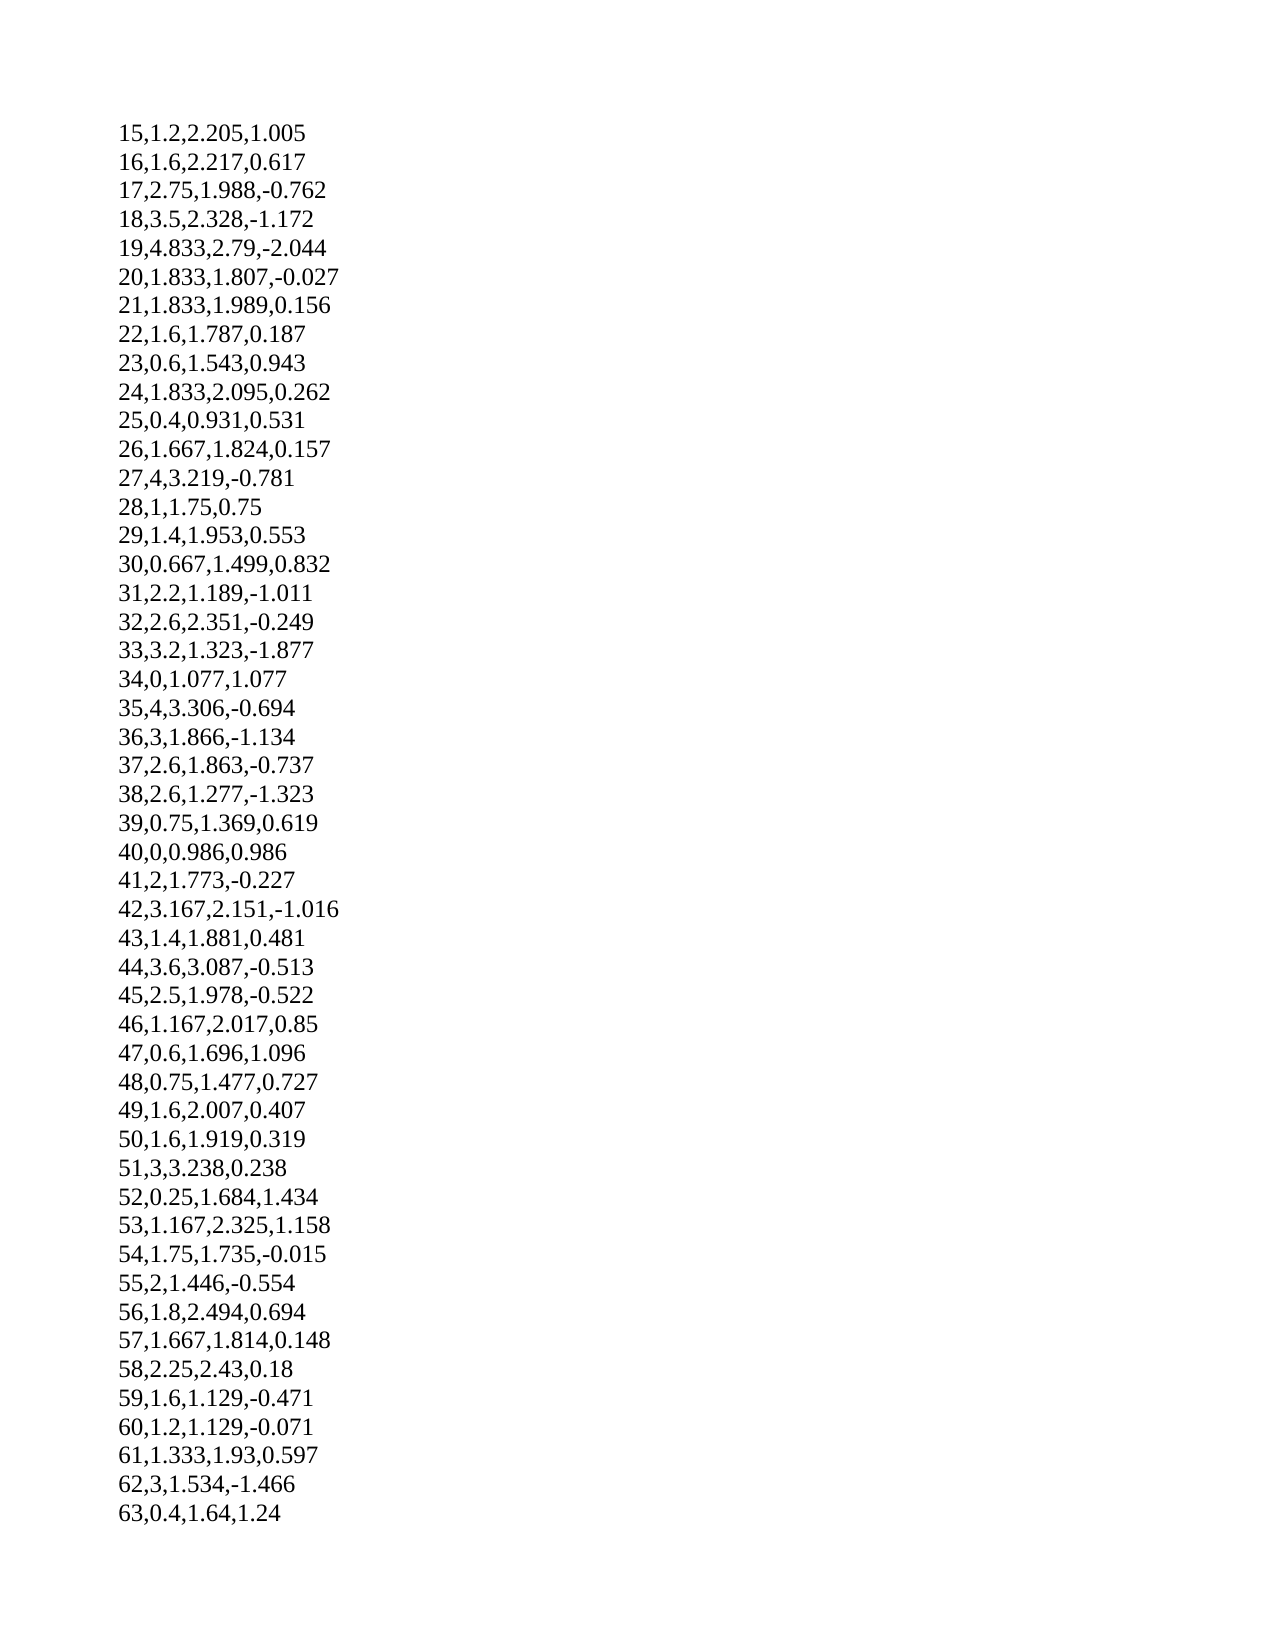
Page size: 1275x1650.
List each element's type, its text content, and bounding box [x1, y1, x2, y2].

text 20,1.833,1.807,-0.027 [118, 262, 1157, 291]
text 38,2.6,1.277,-1.323 [118, 779, 1157, 808]
text 56,1.8,2.494,0.694 [118, 1297, 1157, 1326]
text 63,0.4,1.64,1.24 [118, 1498, 1157, 1527]
text 19,4.833,2.79,-2.044 [118, 233, 1157, 262]
text 40,0,0.986,0.986 [118, 837, 1157, 866]
text 22,1.6,1.787,0.187 [118, 319, 1157, 348]
text 26,1.667,1.824,0.157 [118, 434, 1157, 463]
text 24,1.833,2.095,0.262 [118, 377, 1157, 406]
text 36,3,1.866,-1.134 [118, 722, 1157, 751]
text 53,1.167,2.325,1.158 [118, 1211, 1157, 1239]
text 48,0.75,1.477,0.727 [118, 1067, 1157, 1096]
text 35,4,3.306,-0.694 [118, 693, 1157, 722]
text 51,3,3.238,0.238 [118, 1153, 1157, 1182]
text 30,0.667,1.499,0.832 [118, 549, 1157, 578]
text 57,1.667,1.814,0.148 [118, 1326, 1157, 1354]
text 60,1.2,1.129,-0.071 [118, 1412, 1157, 1441]
text 55,2,1.446,-0.554 [118, 1268, 1157, 1297]
text 28,1,1.75,0.75 [118, 492, 1157, 521]
text 27,4,3.219,-0.781 [118, 463, 1157, 492]
text 21,1.833,1.989,0.156 [118, 291, 1157, 319]
text 45,2.5,1.978,-0.522 [118, 981, 1157, 1009]
text 32,2.6,2.351,-0.249 [118, 607, 1157, 636]
text 37,2.6,1.863,-0.737 [118, 751, 1157, 779]
text 46,1.167,2.017,0.85 [118, 1009, 1157, 1038]
text 43,1.4,1.881,0.481 [118, 923, 1157, 952]
text 54,1.75,1.735,-0.015 [118, 1239, 1157, 1268]
text 34,0,1.077,1.077 [118, 664, 1157, 693]
text 50,1.6,1.919,0.319 [118, 1124, 1157, 1153]
text 47,0.6,1.696,1.096 [118, 1038, 1157, 1067]
text 29,1.4,1.953,0.553 [118, 521, 1157, 549]
text 59,1.6,1.129,-0.471 [118, 1383, 1157, 1412]
text 58,2.25,2.43,0.18 [118, 1354, 1157, 1383]
text 17,2.75,1.988,-0.762 [118, 176, 1157, 204]
text 18,3.5,2.328,-1.172 [118, 204, 1157, 233]
text 31,2.2,1.189,-1.011 [118, 578, 1157, 607]
text 39,0.75,1.369,0.619 [118, 808, 1157, 837]
text 44,3.6,3.087,-0.513 [118, 952, 1157, 981]
text 25,0.4,0.931,0.531 [118, 406, 1157, 434]
text 49,1.6,2.007,0.407 [118, 1096, 1157, 1124]
text 15,1.2,2.205,1.005 [118, 118, 1157, 147]
text 42,3.167,2.151,-1.016 [118, 894, 1157, 923]
text 16,1.6,2.217,0.617 [118, 147, 1157, 176]
text 62,3,1.534,-1.466 [118, 1469, 1157, 1498]
text 52,0.25,1.684,1.434 [118, 1182, 1157, 1211]
text 23,0.6,1.543,0.943 [118, 348, 1157, 377]
text 61,1.333,1.93,0.597 [118, 1441, 1157, 1469]
text 41,2,1.773,-0.227 [118, 866, 1157, 894]
text 33,3.2,1.323,-1.877 [118, 636, 1157, 664]
